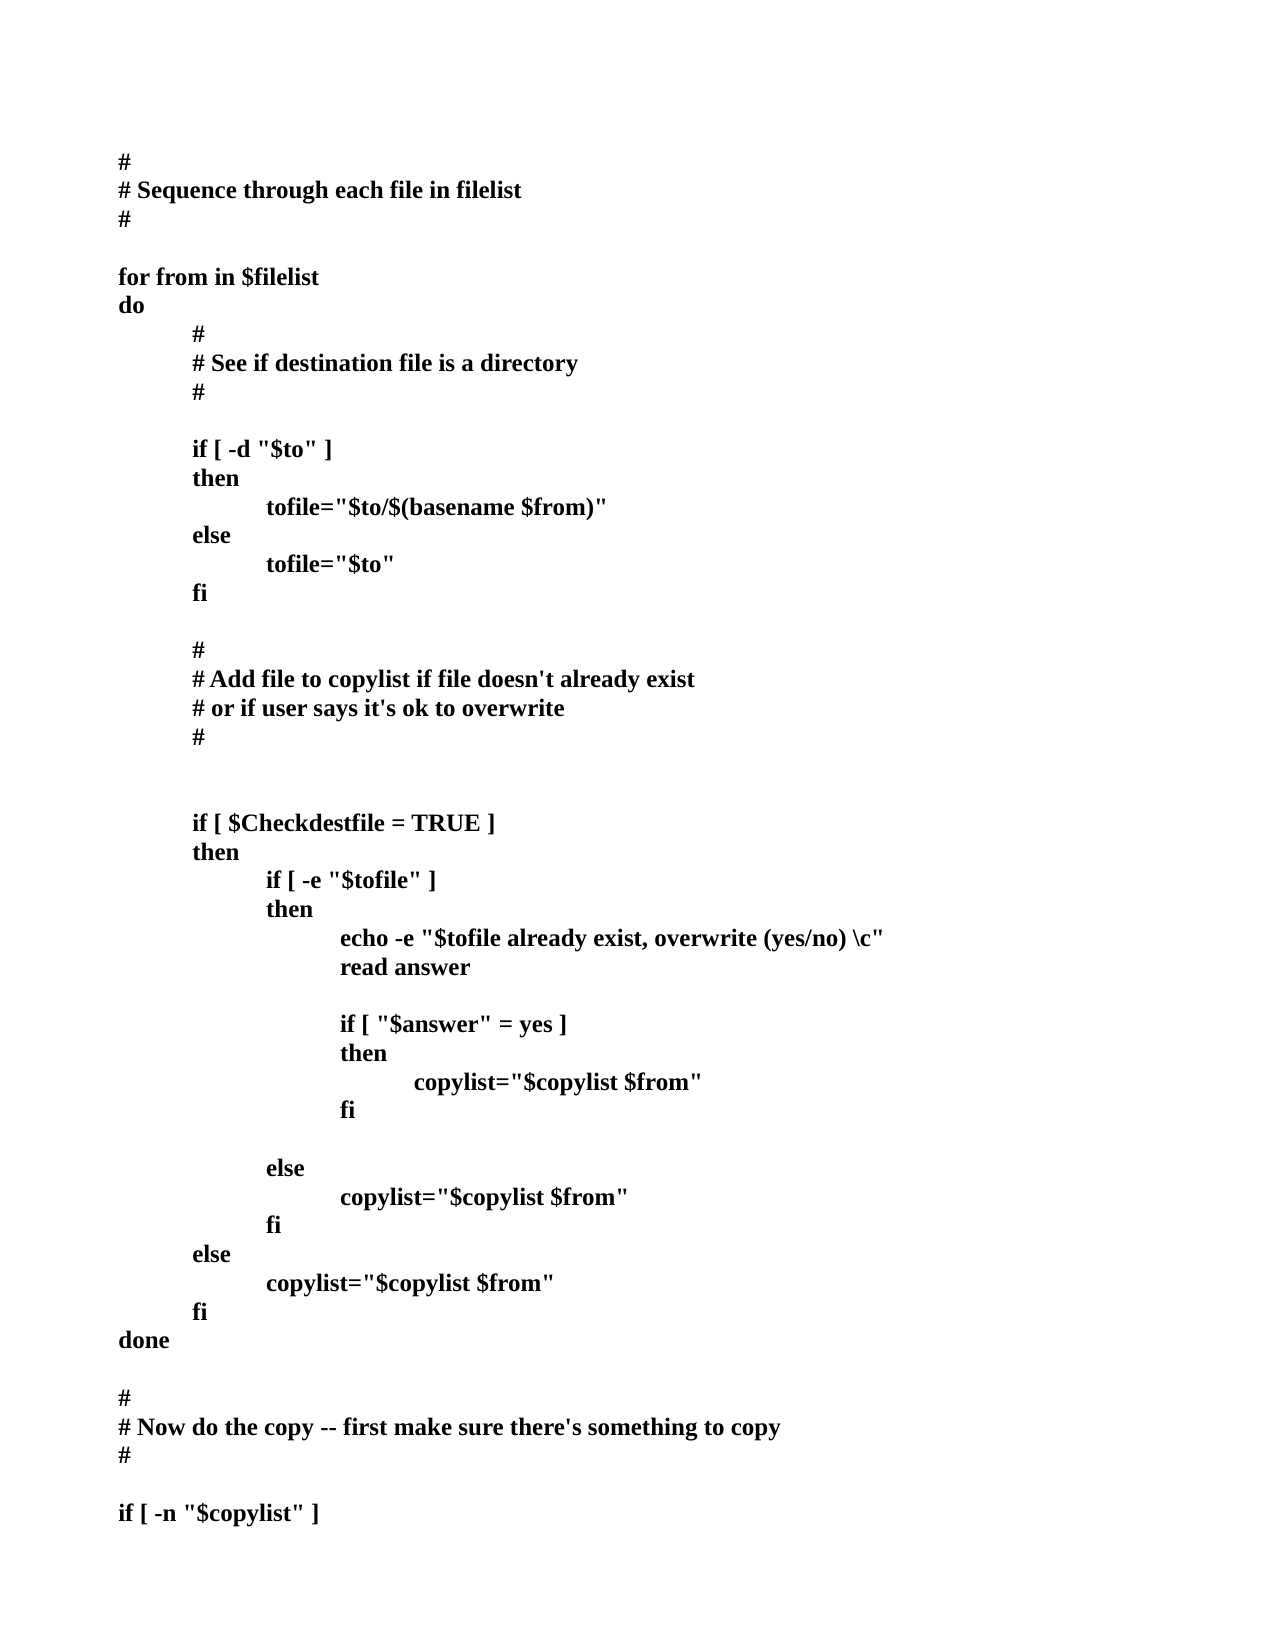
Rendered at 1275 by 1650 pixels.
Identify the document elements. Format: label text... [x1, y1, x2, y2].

text then [118, 837, 1157, 866]
text # See if destination file is a directory [118, 348, 1157, 377]
text if [ -d "$to" ] [118, 434, 1157, 463]
text # [118, 319, 1157, 348]
text tofile="$to/$(basename $from)" [118, 492, 1157, 521]
text else [118, 521, 1157, 549]
text # Now do the copy -- first make sure there's something to copy [118, 1412, 1157, 1441]
text if [ -e "$tofile" ] [118, 866, 1157, 894]
text then [118, 1038, 1157, 1067]
text else [118, 1239, 1157, 1268]
text fi [118, 1297, 1157, 1326]
text echo -e "$tofile already exist, overwrite (yes/no) \c" [118, 923, 1157, 952]
text fi [118, 578, 1157, 607]
text then [118, 463, 1157, 492]
text fi [118, 1096, 1157, 1124]
text # [118, 147, 1157, 176]
text tofile="$to" [118, 549, 1157, 578]
text # Add file to copylist if file doesn't already exist [118, 664, 1157, 693]
text read answer [118, 952, 1157, 981]
text # [118, 204, 1157, 233]
text # [118, 1383, 1157, 1412]
text copylist="$copylist $from" [118, 1067, 1157, 1096]
text # [118, 1441, 1157, 1469]
text # [118, 377, 1157, 406]
text copylist="$copylist $from" [118, 1268, 1157, 1297]
text # or if user says it's ok to overwrite [118, 693, 1157, 722]
text copylist="$copylist $from" [118, 1182, 1157, 1211]
text if [ $Checkdestfile = TRUE ] [118, 808, 1157, 837]
text # [118, 636, 1157, 664]
text then [118, 894, 1157, 923]
text if [ "$answer" = yes ] [118, 1009, 1157, 1038]
text else [118, 1153, 1157, 1182]
text fi [118, 1211, 1157, 1239]
text if [ -n "$copylist" ] [118, 1498, 1157, 1527]
text do [118, 291, 1157, 319]
text # [118, 722, 1157, 751]
text done [118, 1326, 1157, 1354]
text for from in $filelist [118, 262, 1157, 291]
text # Sequence through each file in filelist [118, 176, 1157, 204]
